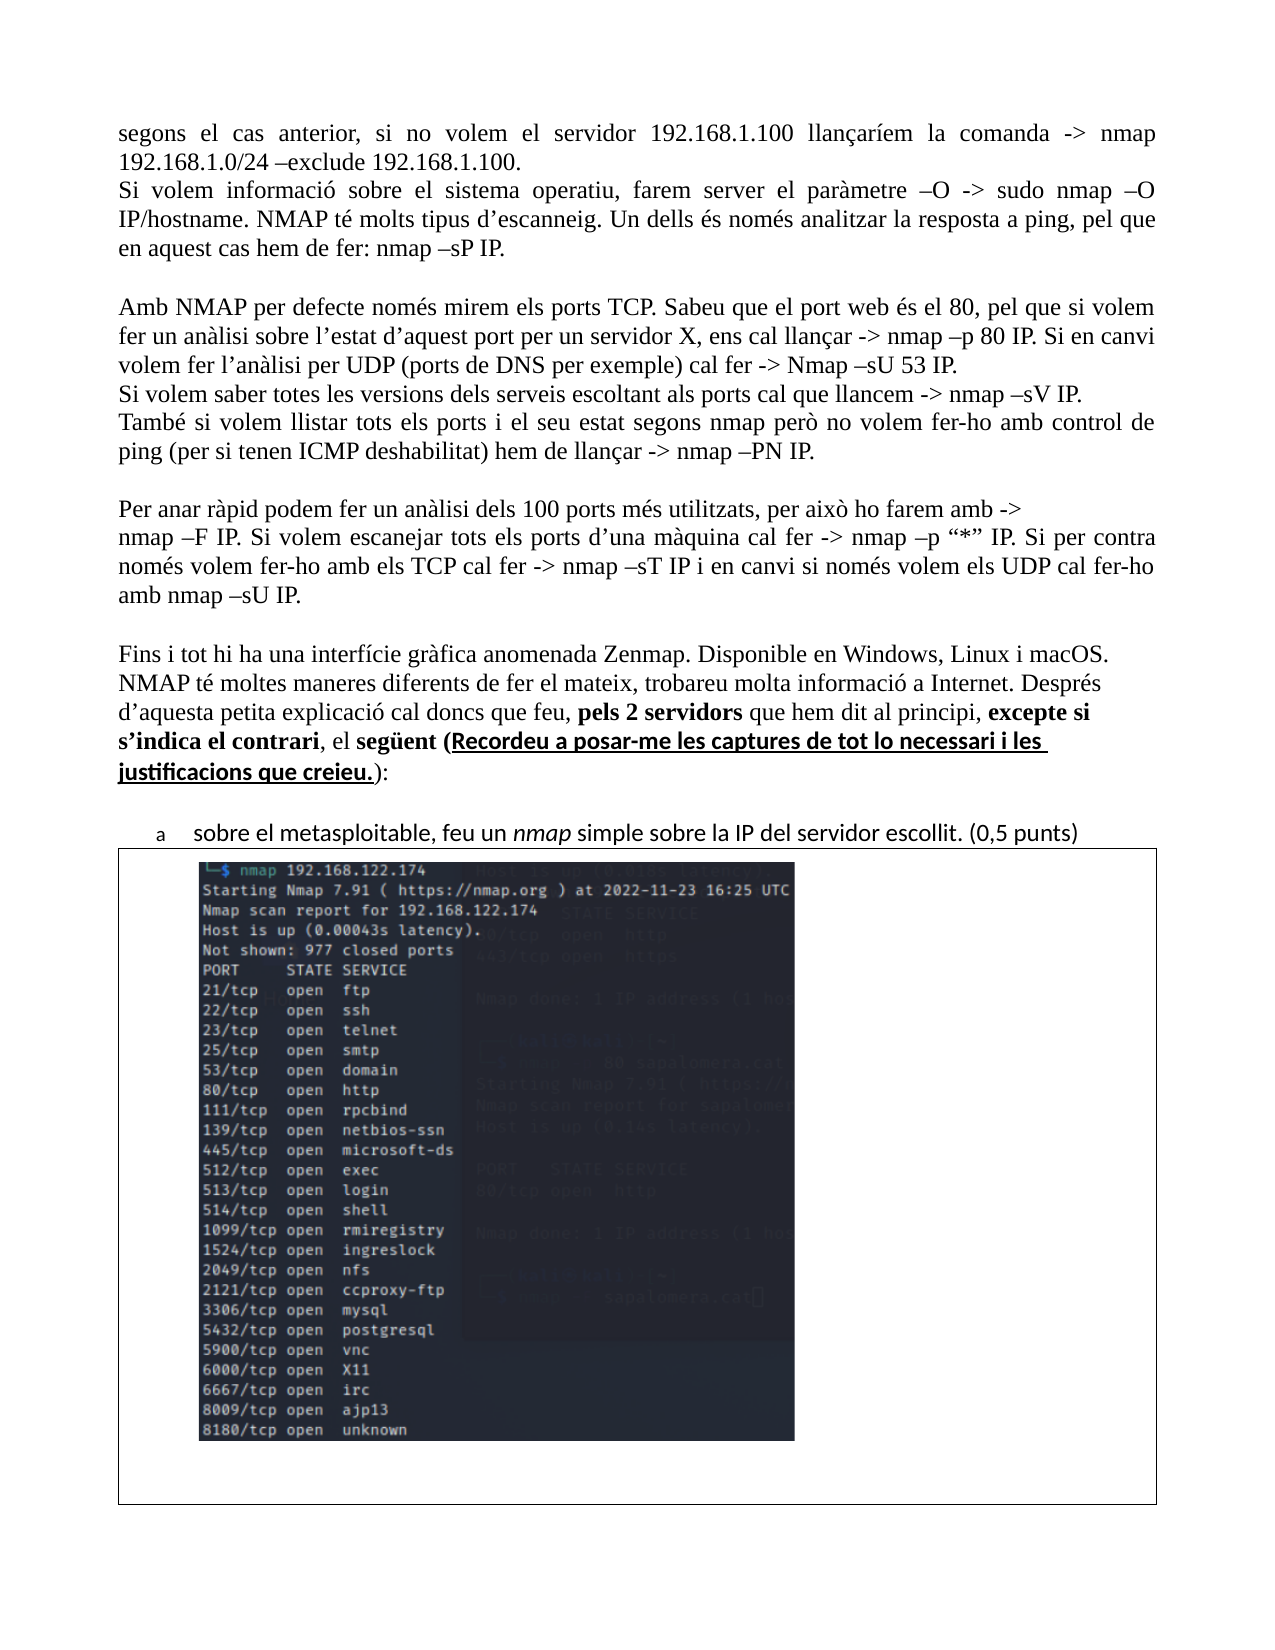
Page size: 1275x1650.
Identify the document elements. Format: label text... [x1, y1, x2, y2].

text nmap –F IP. Si volem escanejar tots els ports d’una màquina cal fer -> nmap –p “*” IP. Si per contra només volem fer-ho amb els TCP cal fer -> nmap –sT IP i en canvi si només volem els UDP cal fer-ho amb nmap –sU IP. [118, 522, 1157, 609]
text També si volem llistar tots els ports i el seu estat segons nmap però no volem fer-ho amb control de ping (per si tenen ICMP deshabilitat) hem de llançar -> nmap –PN IP. [118, 407, 1157, 465]
text Si volem informació sobre el sistema operatiu, farem server el paràmetre –O -> sudo nmap –O IP/hostname. NMAP té molts tipus d’escanneig. Un dells és només analitzar la resposta a ping, pel que en aquest cas hem de fer: nmap –sP IP. [118, 176, 1157, 262]
text Per anar ràpid podem fer un anàlisi dels 100 ports més utilitzats, per això ho farem amb -> [118, 494, 1157, 522]
text segons el cas anterior, si no volem el servidor 192.168.1.100 llançaríem la comanda -> nmap 192.168.1.0/24 –exclude 192.168.1.100. [118, 118, 1157, 176]
picture [198, 862, 795, 1441]
text Amb NMAP per defecte només mirem els ports TCP. Sabeu que el port web és el 80, pel que si volem fer un anàlisi sobre l’estat d’aquest port per un servidor X, ens cal llançar -> nmap –p 80 IP. Si en canvi volem fer l’anàlisi per UDP (ports de DNS per exemple) cal fer -> Nmap –sU 53 IP. [118, 292, 1157, 379]
text Si volem saber totes les versions dels serveis escoltant als ports cal que llancem -> nmap –sV IP. [118, 379, 1157, 407]
list sobre el metasploitable, feu un nmap simple sobre la IP del servidor escollit. (0,5 punts) [156, 817, 1157, 847]
text NMAP té moltes maneres diferents de fer el mateix, trobareu molta informació a Internet. Després d’aquesta petita explicació cal doncs que feu, pels 2 servidors que hem dit al principi, excepte si s’indica el contrari, el següent (Recordeu a posar-me les captures de tot lo necessari i les justificacions que creieu.): [118, 668, 1157, 786]
text Fins i tot hi ha una interfície gràfica anomenada Zenmap. Disponible en Windows, Linux i macOS. [118, 639, 1157, 668]
